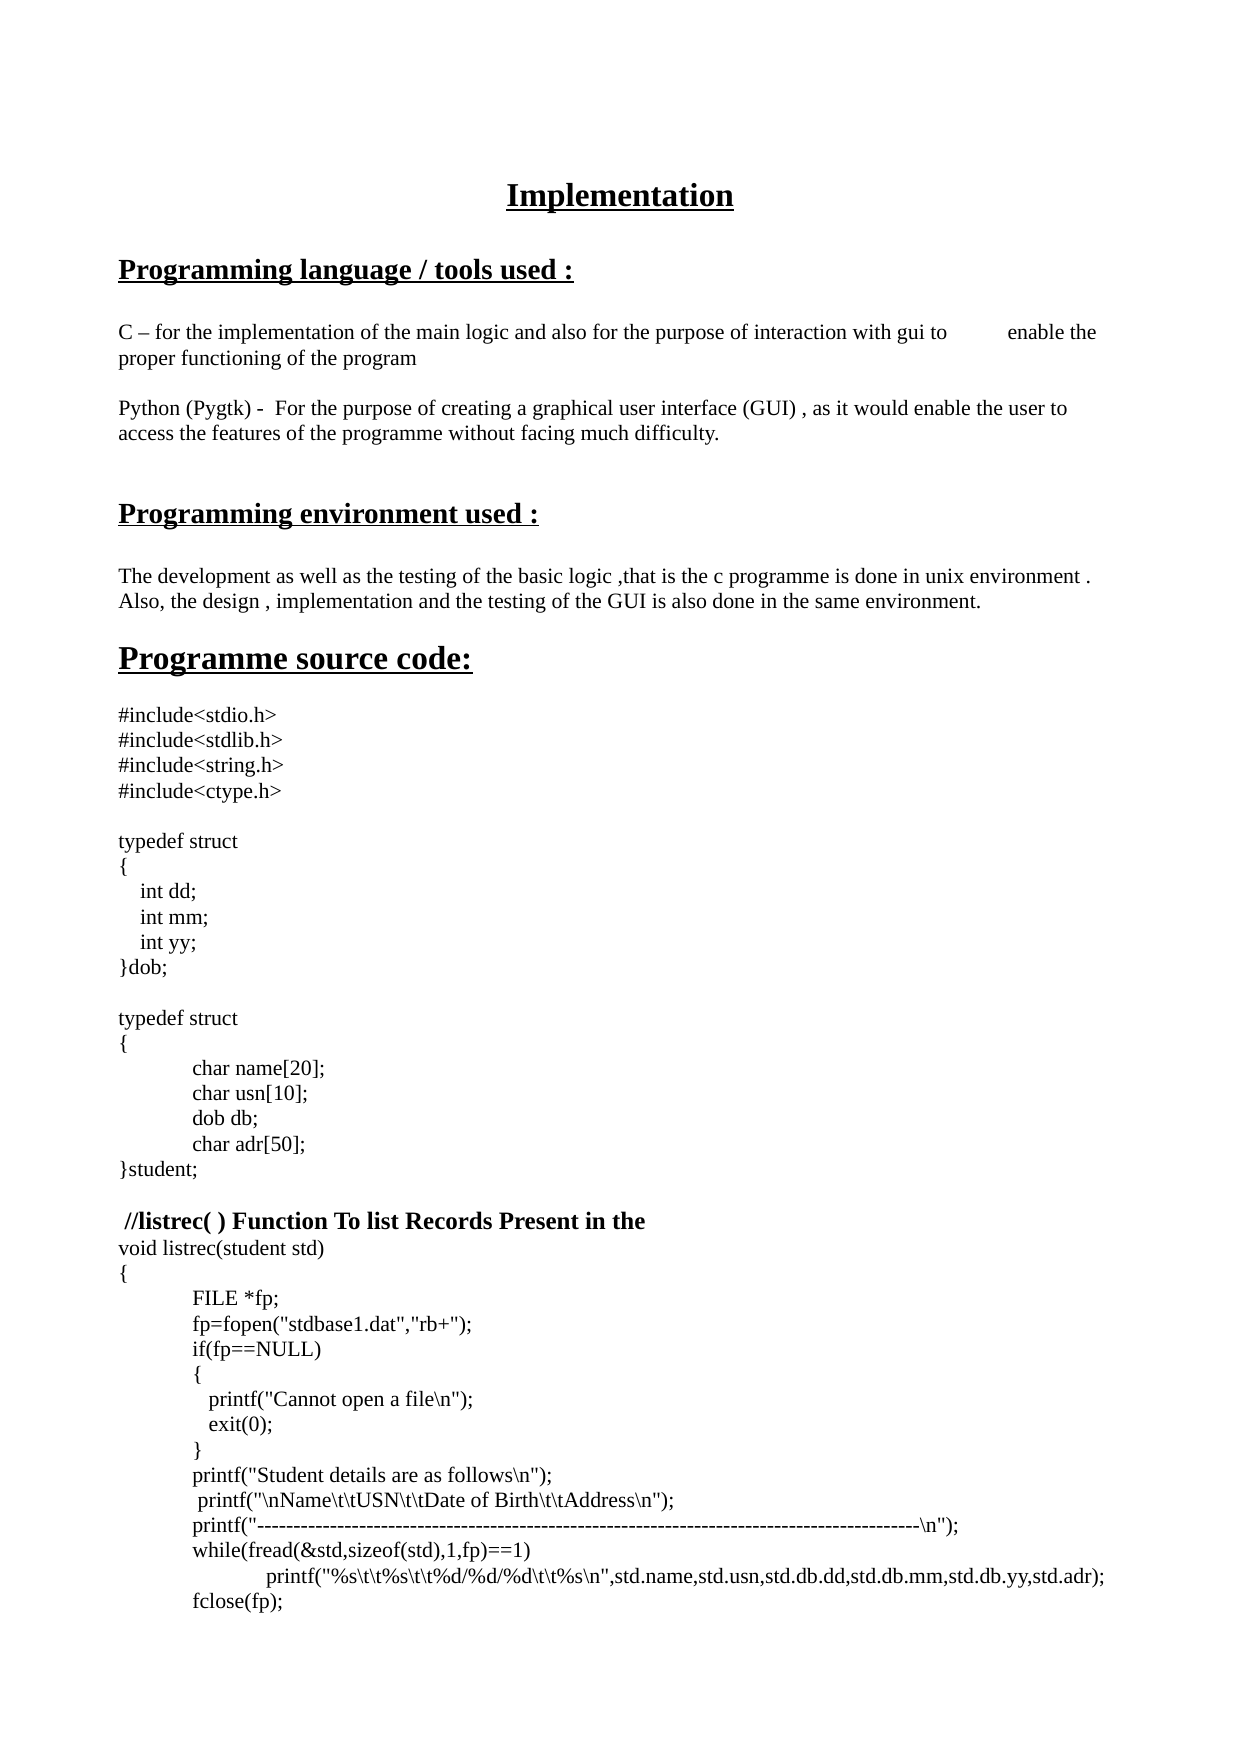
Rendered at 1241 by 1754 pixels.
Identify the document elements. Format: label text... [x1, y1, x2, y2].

text Programming environment used : [118, 496, 1122, 529]
text Implementation [118, 176, 1122, 214]
text Programming language / tools used : [118, 252, 1122, 286]
text #include<stdlib.h> [118, 727, 1122, 752]
text Python (Pygtk) - For the purpose of creating a graphical user interface (GUI) , as it would enable the user to access the features of the programme without facing much difficulty. [118, 395, 1122, 445]
text { [118, 1030, 1122, 1055]
text The development as well as the testing of the basic logic ,that is the c programme is done in unix environment . Also, the design , implementation and the testing of the GUI is also done in the same environment. [118, 563, 1122, 613]
text typedef struct [118, 1004, 1122, 1030]
text } [118, 1437, 1122, 1462]
text #include<stdio.h> [118, 702, 1122, 727]
text }dob; [118, 954, 1122, 979]
text printf("Student details are as follows\n"); [118, 1462, 1122, 1487]
text int mm; [118, 904, 1122, 929]
text if(fp==NULL) [118, 1336, 1122, 1361]
text printf("\nName\t\tUSN\t\tDate of Birth\t\tAddress\n"); [118, 1487, 1122, 1512]
text char adr[50]; [118, 1131, 1122, 1156]
text printf("-------------------------------------------------------------------------------------------\n"); [118, 1512, 1122, 1537]
text exit(0); [118, 1411, 1122, 1437]
text }student; [118, 1156, 1122, 1181]
text printf("%s\t\t%s\t\t%d/%d/%d\t\t%s\n",std.name,std.usn,std.db.dd,std.db.mm,std.db.yy,std.adr); fclose(fp); [118, 1563, 1122, 1613]
text C – for the implementation of the main logic and also for the purpose of interaction with gui to enable the proper functioning of the program [118, 319, 1122, 370]
text char usn[10]; [118, 1080, 1122, 1105]
text { [118, 1260, 1122, 1285]
text void listrec(student std) [118, 1235, 1122, 1260]
text FILE *fp; [118, 1285, 1122, 1311]
text #include<string.h> [118, 752, 1122, 778]
text char name[20]; [118, 1055, 1122, 1080]
text int yy; [118, 929, 1122, 954]
text int dd; [118, 878, 1122, 904]
text Programme source code: [118, 638, 1122, 677]
text { [118, 853, 1122, 878]
text #include<ctype.h> [118, 778, 1122, 803]
text typedef struct [118, 828, 1122, 853]
text dob db; [118, 1105, 1122, 1131]
text printf("Cannot open a file\n"); [118, 1386, 1122, 1411]
text //listrec( ) Function To list Records Present in the [118, 1206, 1122, 1235]
text { [118, 1361, 1122, 1386]
text fp=fopen("stdbase1.dat","rb+"); [118, 1311, 1122, 1336]
text while(fread(&std,sizeof(std),1,fp)==1) [118, 1537, 1122, 1563]
